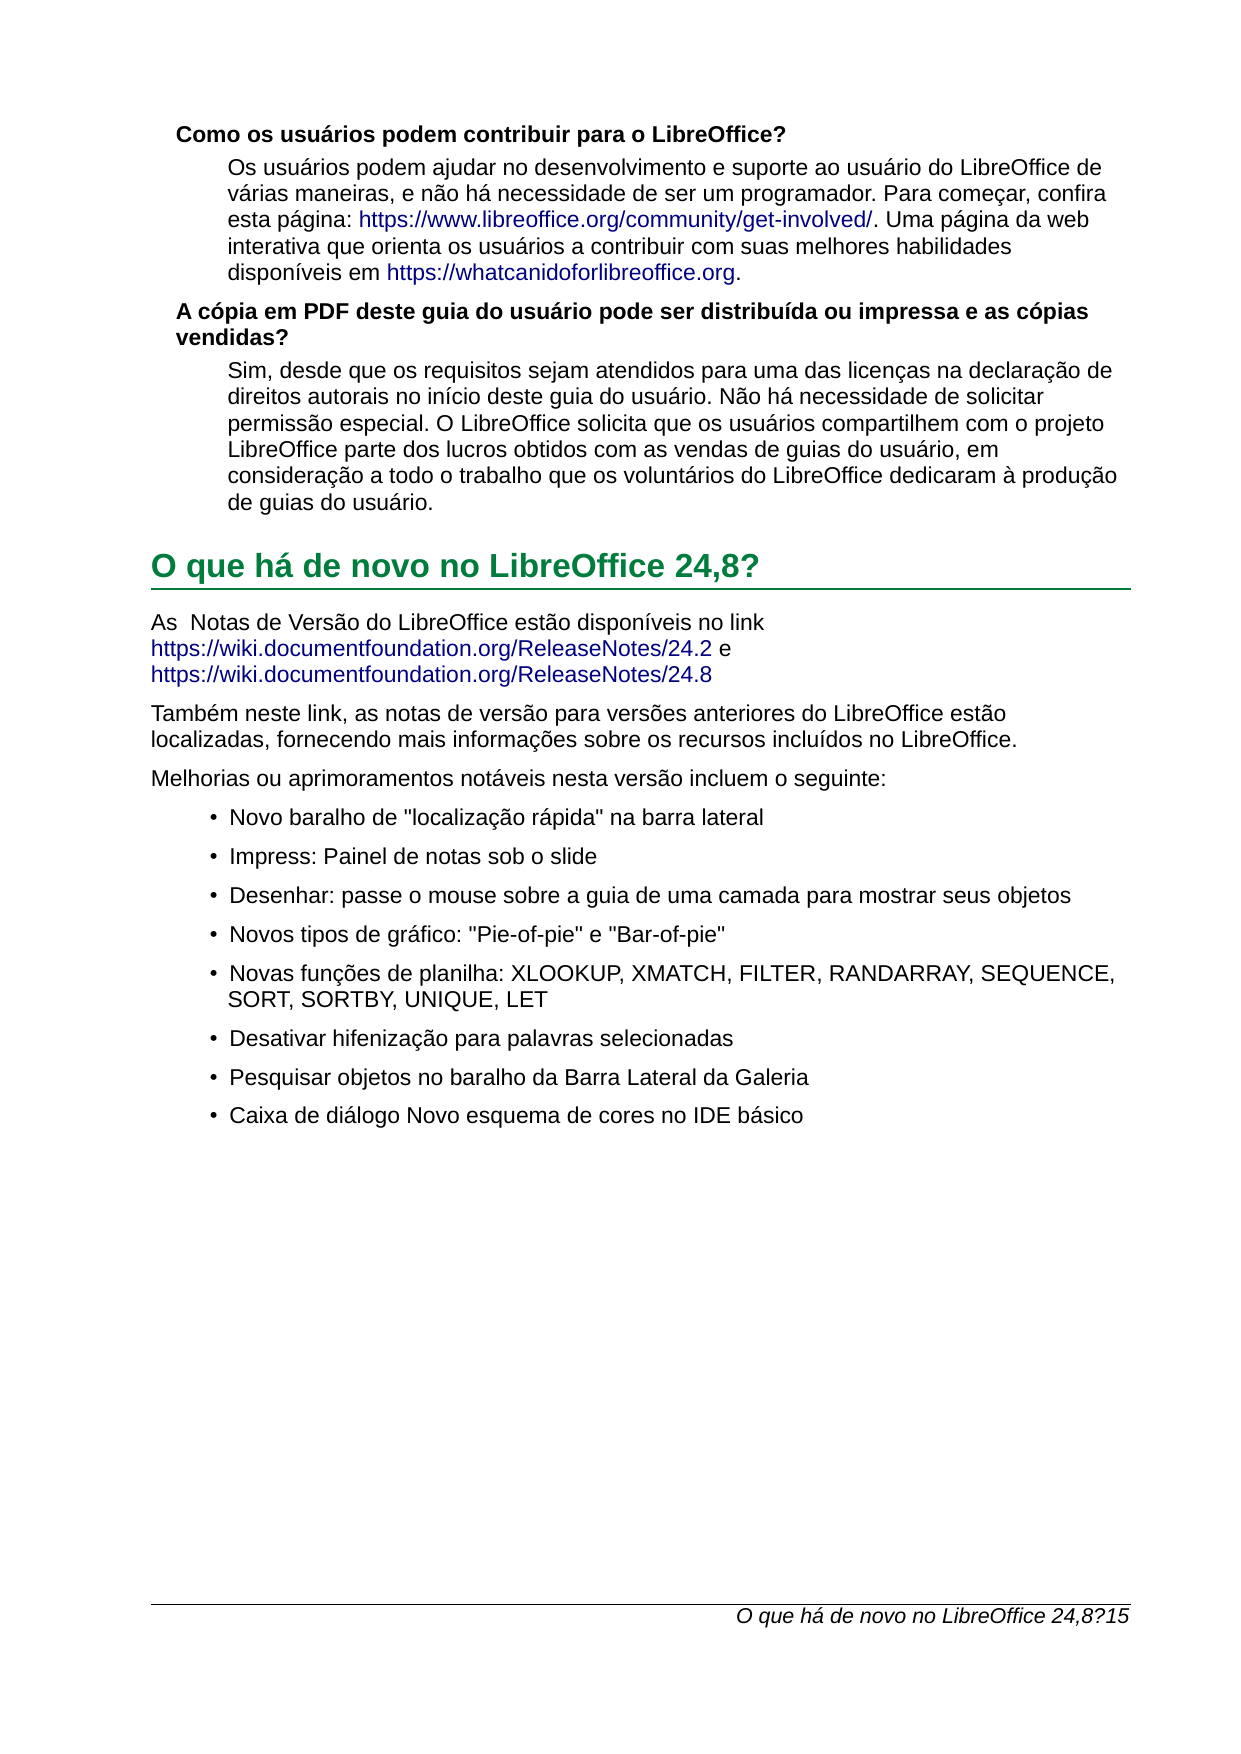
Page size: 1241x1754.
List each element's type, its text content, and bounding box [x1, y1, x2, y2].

list Novos tipos de gráfico: "Pie-of-pie" e "Bar-of-pie" [209, 921, 1131, 947]
subtitle O que há de novo no LibreOffice 24.8? [151, 546, 1131, 588]
text Como os usuários podem contribuir para o LibreOffice? [176, 121, 1131, 147]
list Desenhar: passe o mouse sobre a guia de uma camada para mostrar seus objetos [209, 882, 1131, 908]
list Melhorias ou aprimoramentos notáveis nesta versão incluem o seguinte: [151, 765, 1131, 792]
list Caixa de diálogo Novo esquema de cores no IDE básico [209, 1102, 1131, 1129]
list Impress: Painel de notas sob o slide [209, 843, 1131, 869]
text Sim, desde que os requisitos sejam atendidos para uma das licenças na declaração de direitos autorais no início deste guia do usuário. Não há necessidade de solicitar permissão especial. O LibreOffice solicita que os usuários compartilhem com o projeto LibreOffice parte dos lucros obtidos com as vendas de guias do usuário, em consideração a todo o trabalho que os voluntários do LibreOffice dedicaram à produção de guias do usuário. [227, 357, 1131, 515]
list Desativar hifenização para palavras selecionadas [209, 1025, 1131, 1051]
text Também neste link, as notas de versão para versões anteriores do LibreOffice estão localizadas, fornecendo mais informações sobre os recursos incluídos no LibreOffice. [151, 700, 1131, 753]
text A cópia em PDF deste guia do usuário pode ser distribuída ou impressa e as cópias vendidas? [176, 298, 1131, 351]
text Os usuários podem ajudar no desenvolvimento e suporte ao usuário do LibreOffice de várias maneiras, e não há necessidade de ser um programador. Para começar, confira esta página: https://www.libreoffice.org/community/get-involved/. Uma página da web interativa que orienta os usuários a contribuir com suas melhores habilidades disponíveis em https://whatcanidoforlibreoffice.org. [227, 154, 1131, 285]
text As Notas de Versão do LibreOffice estão disponíveis no link https://wiki.documentfoundation.org/ReleaseNotes/24.2 e https://wiki.documentfoundation.org/ReleaseNotes/24.8 [151, 608, 1131, 688]
list Novas funções de planilha: XLOOKUP, XMATCH, FILTER, RANDARRAY, SEQUENCE, SORT, SORTBY, UNIQUE, LET [209, 959, 1131, 1012]
list Novo baralho de "localização rápida" na barra lateral [209, 804, 1131, 831]
list Pesquisar objetos no baralho da Barra Lateral da Galeria [209, 1064, 1131, 1090]
